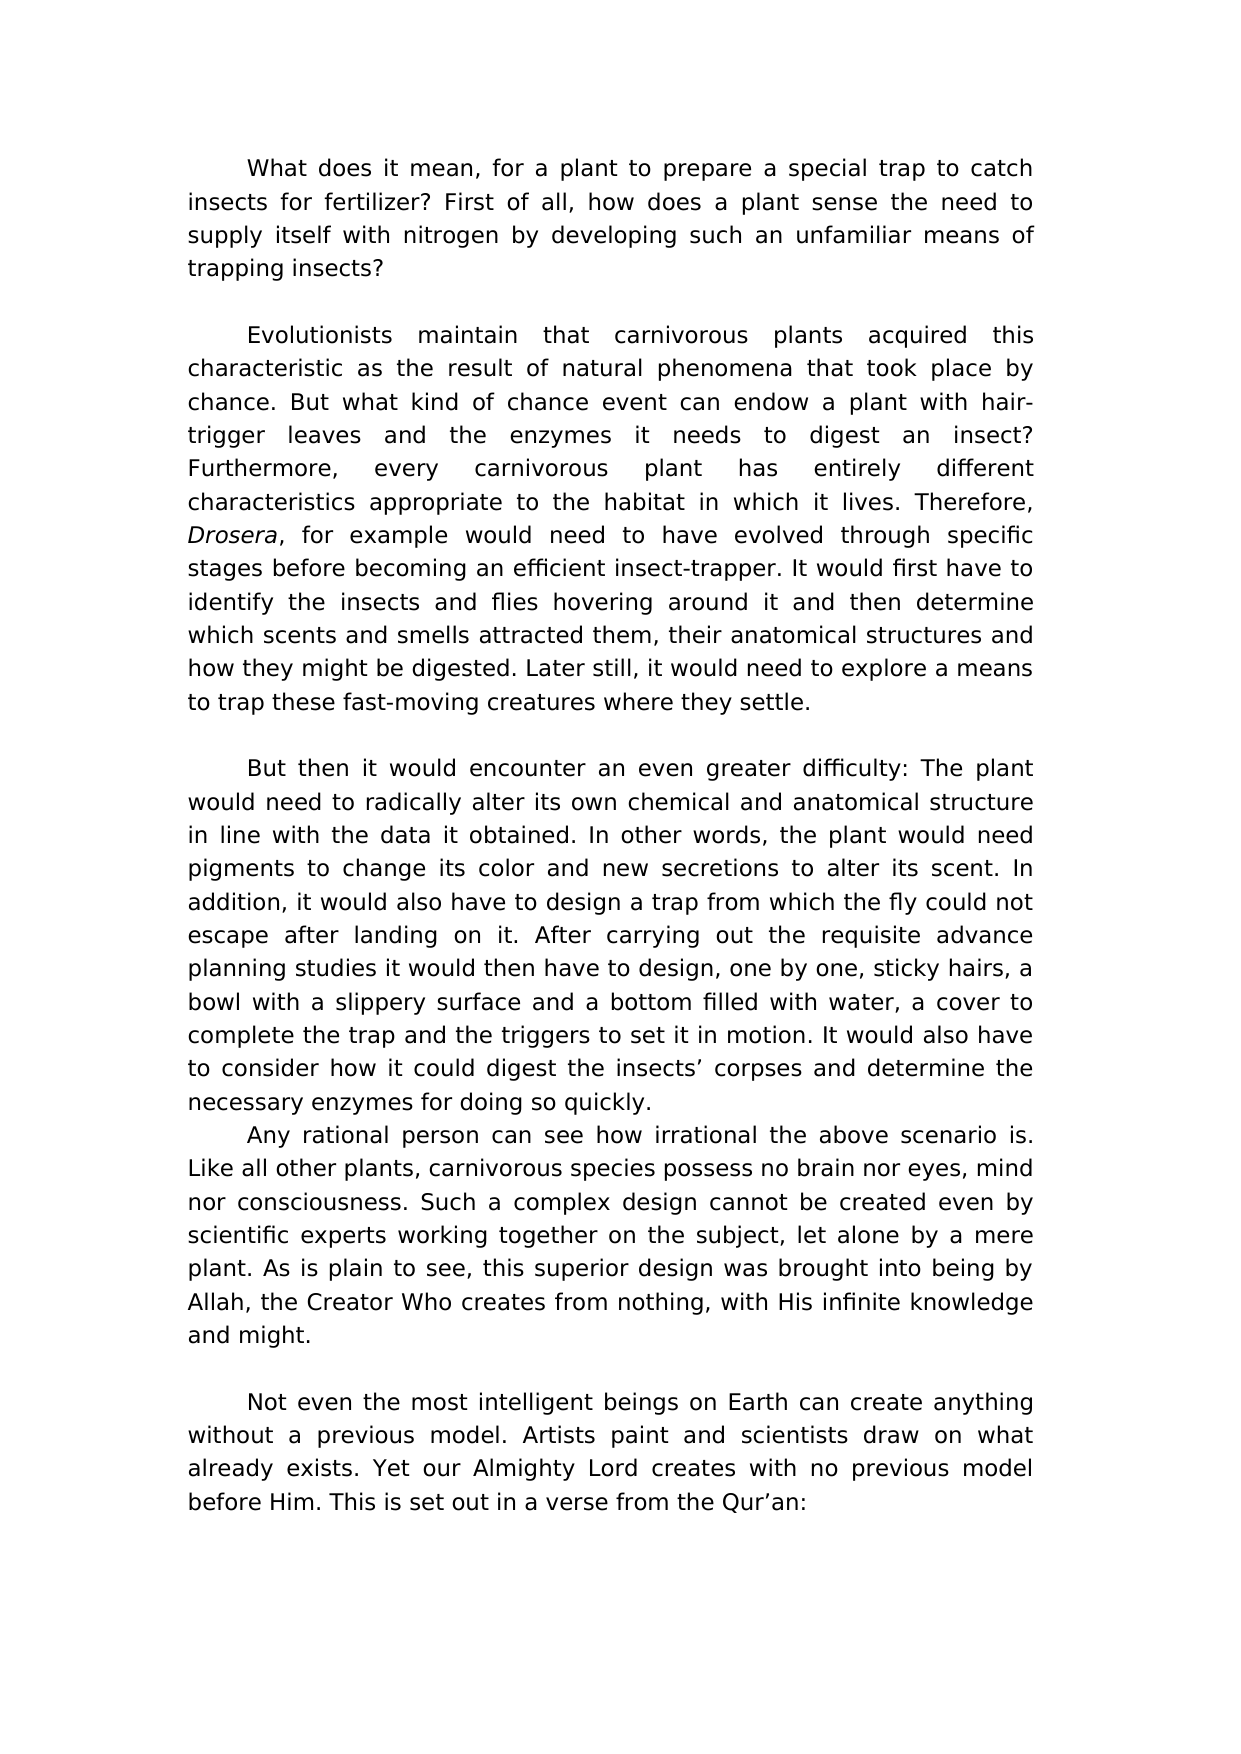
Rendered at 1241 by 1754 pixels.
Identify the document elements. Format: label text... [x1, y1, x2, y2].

text Any rational person can see how irrational the above scenario is. Like all other plants, carnivorous species possess no brain nor eyes, mind nor consciousness. Such a complex design cannot be created even by scientific experts working together on the subject, let alone by a mere plant. As is plain to see, this superior design was brought into being by Allah, the Creator Who creates from nothing, with His infinite knowledge and might. [187, 1117, 1035, 1350]
text But then it would encounter an even greater difficulty: The plant would need to radically alter its own chemical and anatomical structure in line with the data it obtained. In other words, the plant would need pigments to change its color and new secretions to alter its scent. In addition, it would also have to design a trap from which the fly could not escape after landing on it. After carrying out the requisite advance planning studies it would then have to design, one by one, sticky hairs, a bowl with a slippery surface and a bottom filled with water, a cover to complete the trap and the triggers to set it in motion. It would also have to consider how it could digest the insects’ corpses and determine the necessary enzymes for doing so quickly. [187, 750, 1035, 1117]
text Evolutionists maintain that carnivorous plants acquired this characteristic as the result of natural phenomena that took place by chance. But what kind of chance event can endow a plant with hair-trigger leaves and the enzymes it needs to digest an insect? Furthermore, every carnivorous plant has entirely different characteristics appropriate to the habitat in which it lives. Therefore, Drosera, for example would need to have evolved through specific stages before becoming an efficient insect-trapper. It would first have to identify the insects and flies hovering around it and then determine which scents and smells attracted them, their anatomical structures and how they might be digested. Later still, it would need to explore a means to trap these fast-moving creatures where they settle. [187, 317, 1035, 717]
text Not even the most intelligent beings on Earth can create anything without a previous model. Artists paint and scientists draw on what already exists. Yet our Almighty Lord creates with no previous model before Him. This is set out in a verse from the Qur’an: [187, 1383, 1035, 1517]
text What does it mean, for a plant to prepare a special trap to catch insects for fertilizer? First of all, how does a plant sense the need to supply itself with nitrogen by developing such an unfamiliar means of trapping insects? [187, 150, 1035, 283]
